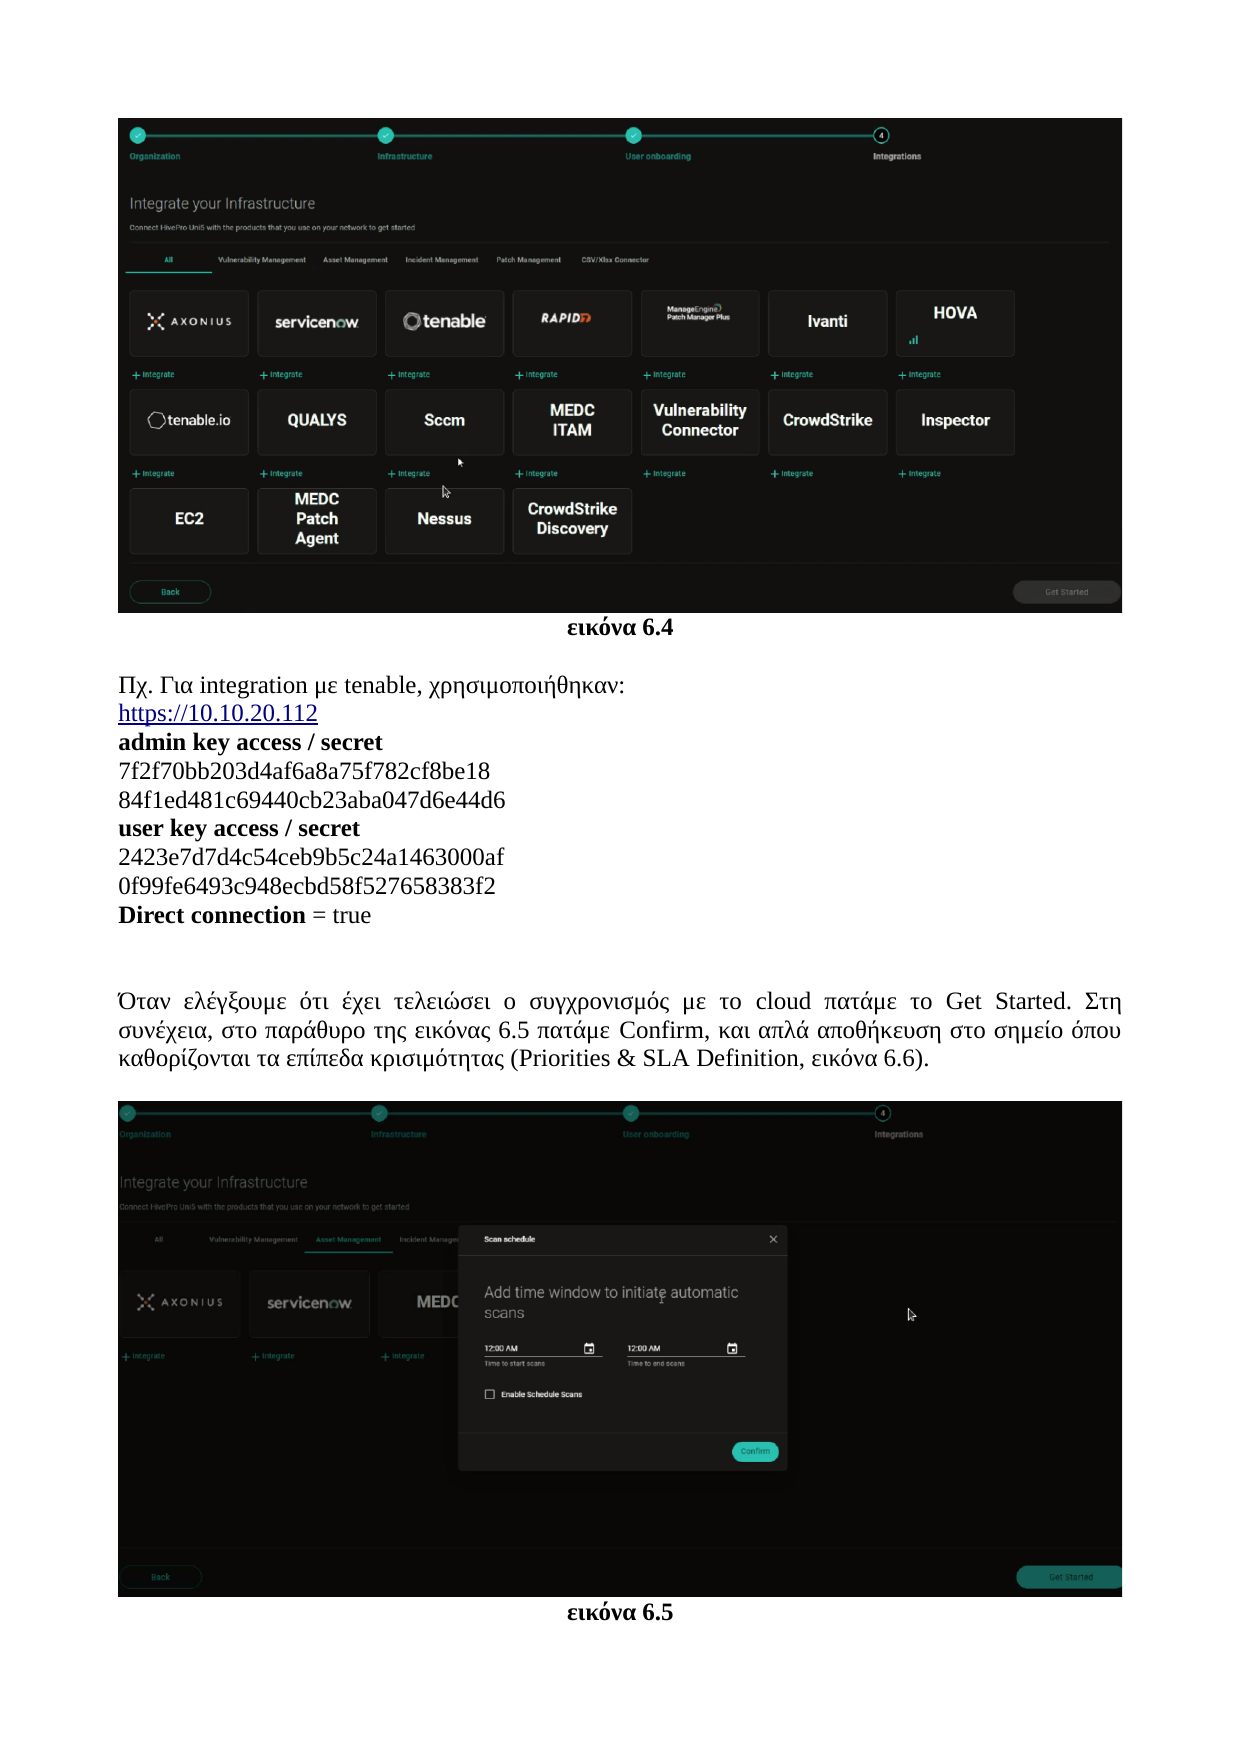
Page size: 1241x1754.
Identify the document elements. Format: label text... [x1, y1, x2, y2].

text 0f99fe6493c948ecbd58f527658383f2 [118, 871, 1122, 900]
text 7f2f70bb203d4af6a8a75f782cf8be18 [118, 756, 1122, 785]
text 2423e7d7d4c54ceb9b5c24a1463000af [118, 842, 1122, 871]
text https://10.10.20.112 [118, 698, 1122, 727]
text Πχ. Για integration με tenable, χρησιμοποιήθηκαν: [118, 670, 1122, 698]
text εικόνα 6.5 [118, 1597, 1122, 1626]
text εικόνα 6.4 [118, 613, 1122, 641]
text Όταν ελέγξουμε ότι έχει τελειώσει ο συγχρονισμός με το cloud πατάμε το Get Started. Στη συνέχεια, στο παράθυρο της εικόνας 6.5 πατάμε Confirm, και απλά αποθήκευση στο σημείο όπου καθορίζονται τα επίπεδα κρισιμότητας (Priorities & SLA Definition, εικόνα 6.6). [118, 986, 1122, 1072]
text user key access / secret [118, 813, 1122, 842]
text 84f1ed481c69440cb23aba047d6e44d6 [118, 785, 1122, 813]
text Direct connection = true [118, 900, 1122, 928]
text admin key access / secret [118, 727, 1122, 756]
